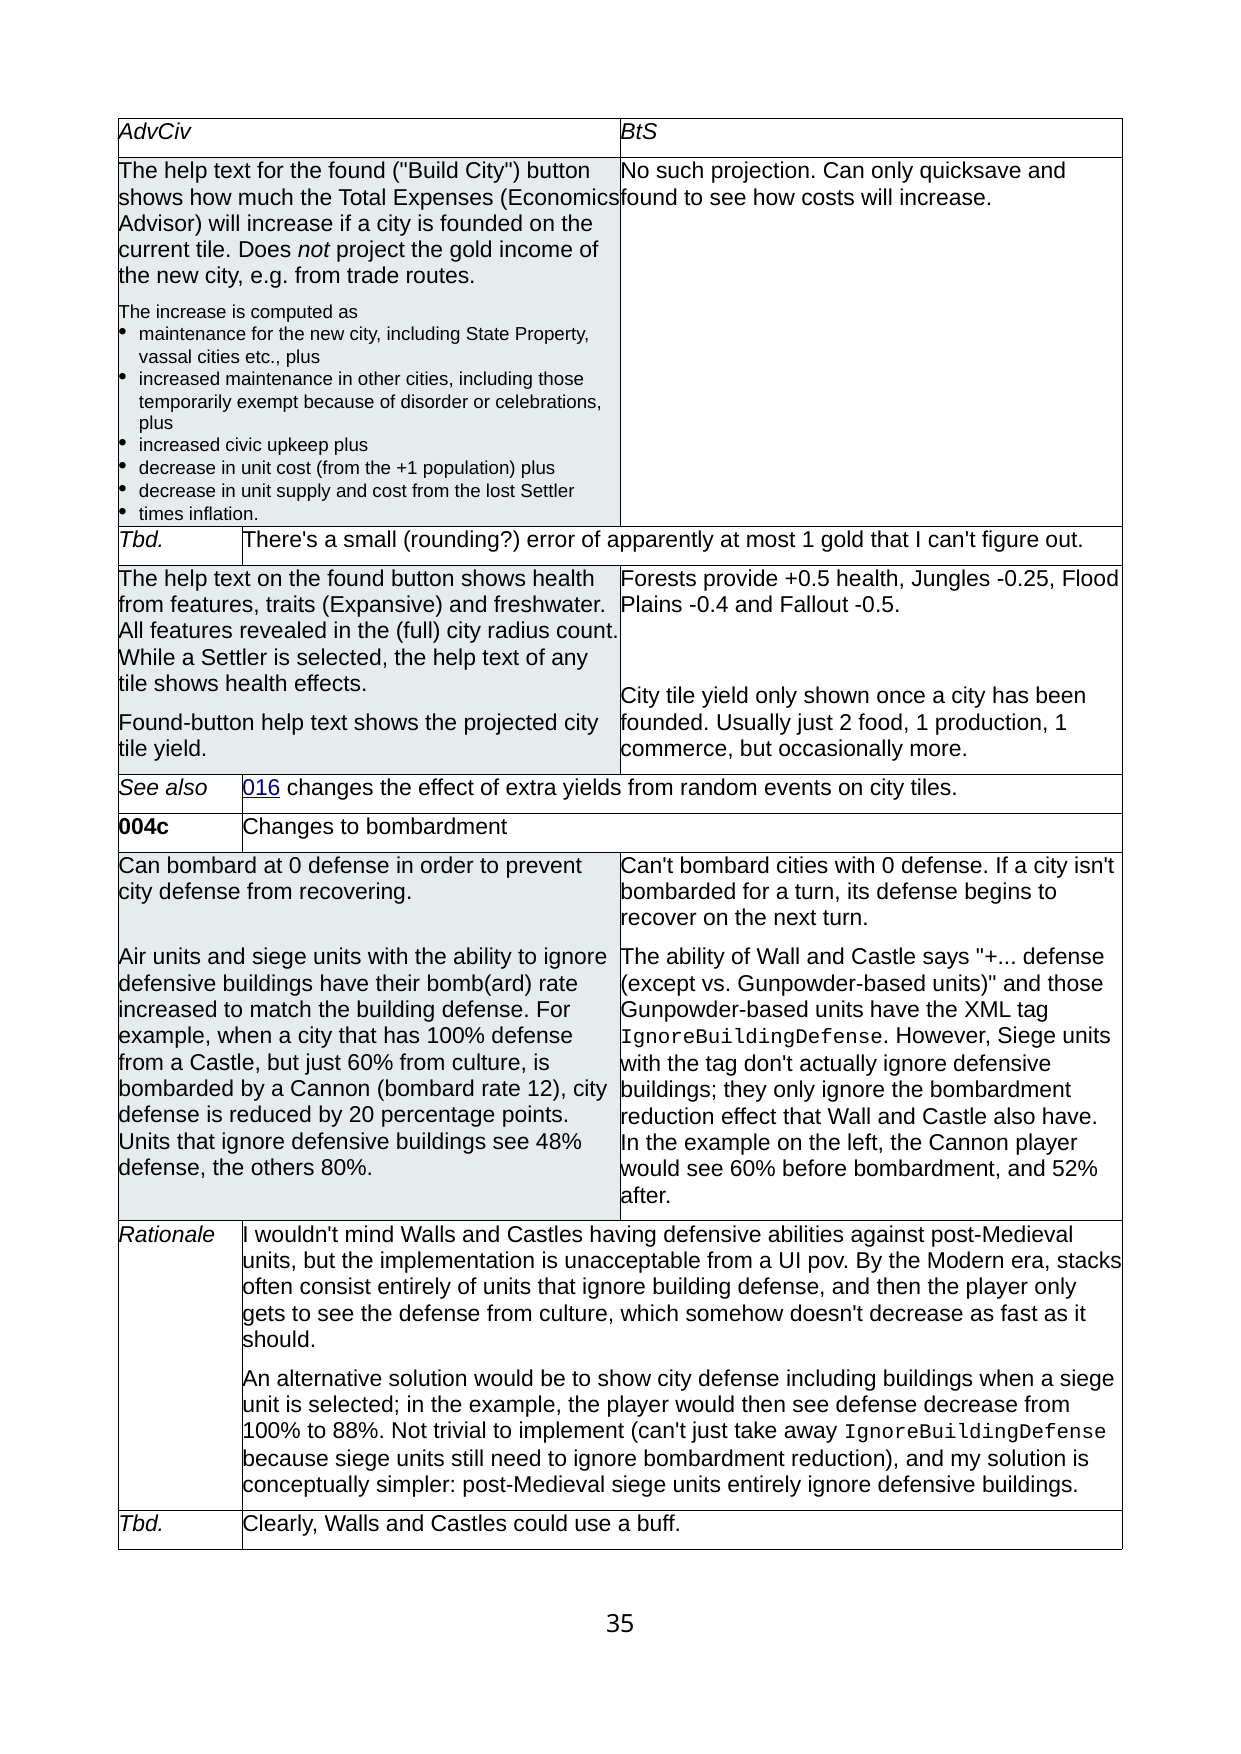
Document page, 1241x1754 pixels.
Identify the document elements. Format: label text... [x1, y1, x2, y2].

table_cell Forests provide +0.5 health, Jungles -0.25, Flood Plains -0.4 and Fallout -0.5. City tile yield only shown once a city has been founded. Usually just 2 food, 1 production, 1 commerce, but occasionally more. [621, 566, 1122, 774]
table_cell 016 changes the effect of extra yields from random events on city tiles. [243, 775, 1122, 813]
table_cell See also [119, 775, 242, 813]
table_cell Rationale [119, 1221, 242, 1510]
table_cell There's a small (rounding?) error of apparently at most 1 gold that I can't figure out. [243, 527, 1122, 564]
table_cell Tbd. [119, 527, 242, 564]
table_cell AdvCiv [119, 119, 620, 157]
table_cell No such projection. Can only quicksave and found to see how costs will increase. [621, 158, 1122, 526]
table_cell Can bombard at 0 defense in order to prevent city defense from recovering. Air units and siege units with the ability to ignore defensive buildings have their bomb(ard) rate increased to match the building defense. For example, when a city that has 100% defense from a Castle, but just 60% from culture, is bombarded by a Cannon (bombard rate 12), city defense is reduced by 20 percentage points. Units that ignore defensive buildings see 48% defense, the others 80%. [119, 853, 620, 1220]
table_cell The help text on the found button shows health from features, traits (Expansive) and freshwater. All features revealed in the (full) city radius count. While a Settler is selected, the help text of any tile shows health effects. Found-button help text shows the projected city tile yield. [119, 566, 620, 774]
table_cell BtS [621, 119, 1122, 157]
table_cell Changes to bombardment [243, 814, 1122, 852]
table_cell Tbd. [119, 1511, 242, 1549]
table_cell Clearly, Walls and Castles could use a buff. [243, 1511, 1122, 1549]
table_cell The help text for the found ("Build City") button shows how much the Total Expenses (Economics Advisor) will increase if a city is founded on the current tile. Does not project the gold income of the new city, e.g. from trade routes. The increase is computed as maintenance for the new city, including State Property, vassal cities etc., plus increased maintenance in other cities, including those temporarily exempt because of disorder or celebrations, plus increased civic upkeep plus decrease in unit cost (from the +1 population) plus decrease in unit supply and cost from the lost Settler times inflation. [119, 158, 620, 526]
table_cell I wouldn't mind Walls and Castles having defensive abilities against post-Medieval units, but the implementation is unacceptable from a UI pov. By the Modern era, stacks often consist entirely of units that ignore building defense, and then the player only gets to see the defense from culture, which somehow doesn't decrease as fast as it should. An alternative solution would be to show city defense including buildings when a siege unit is selected; in the example, the player would then see defense decrease from 100% to 88%. Not trivial to implement (can't just take away IgnoreBuildingDefense because siege units still need to ignore bombardment reduction), and my solution is conceptually simpler: post-Medieval siege units entirely ignore defensive buildings. [243, 1221, 1122, 1510]
table_cell 004c [119, 814, 242, 852]
table_cell Can't bombard cities with 0 defense. If a city isn't bombarded for a turn, its defense begins to recover on the next turn. The ability of Wall and Castle says "+... defense (except vs. Gunpowder-based units)" and those Gunpowder-based units have the XML tag IgnoreBuildingDefense. However, Siege units with the tag don't actually ignore defensive buildings; they only ignore the bombardment reduction effect that Wall and Castle also have. In the example on the left, the Cannon player would see 60% before bombardment, and 52% after. [621, 853, 1122, 1220]
